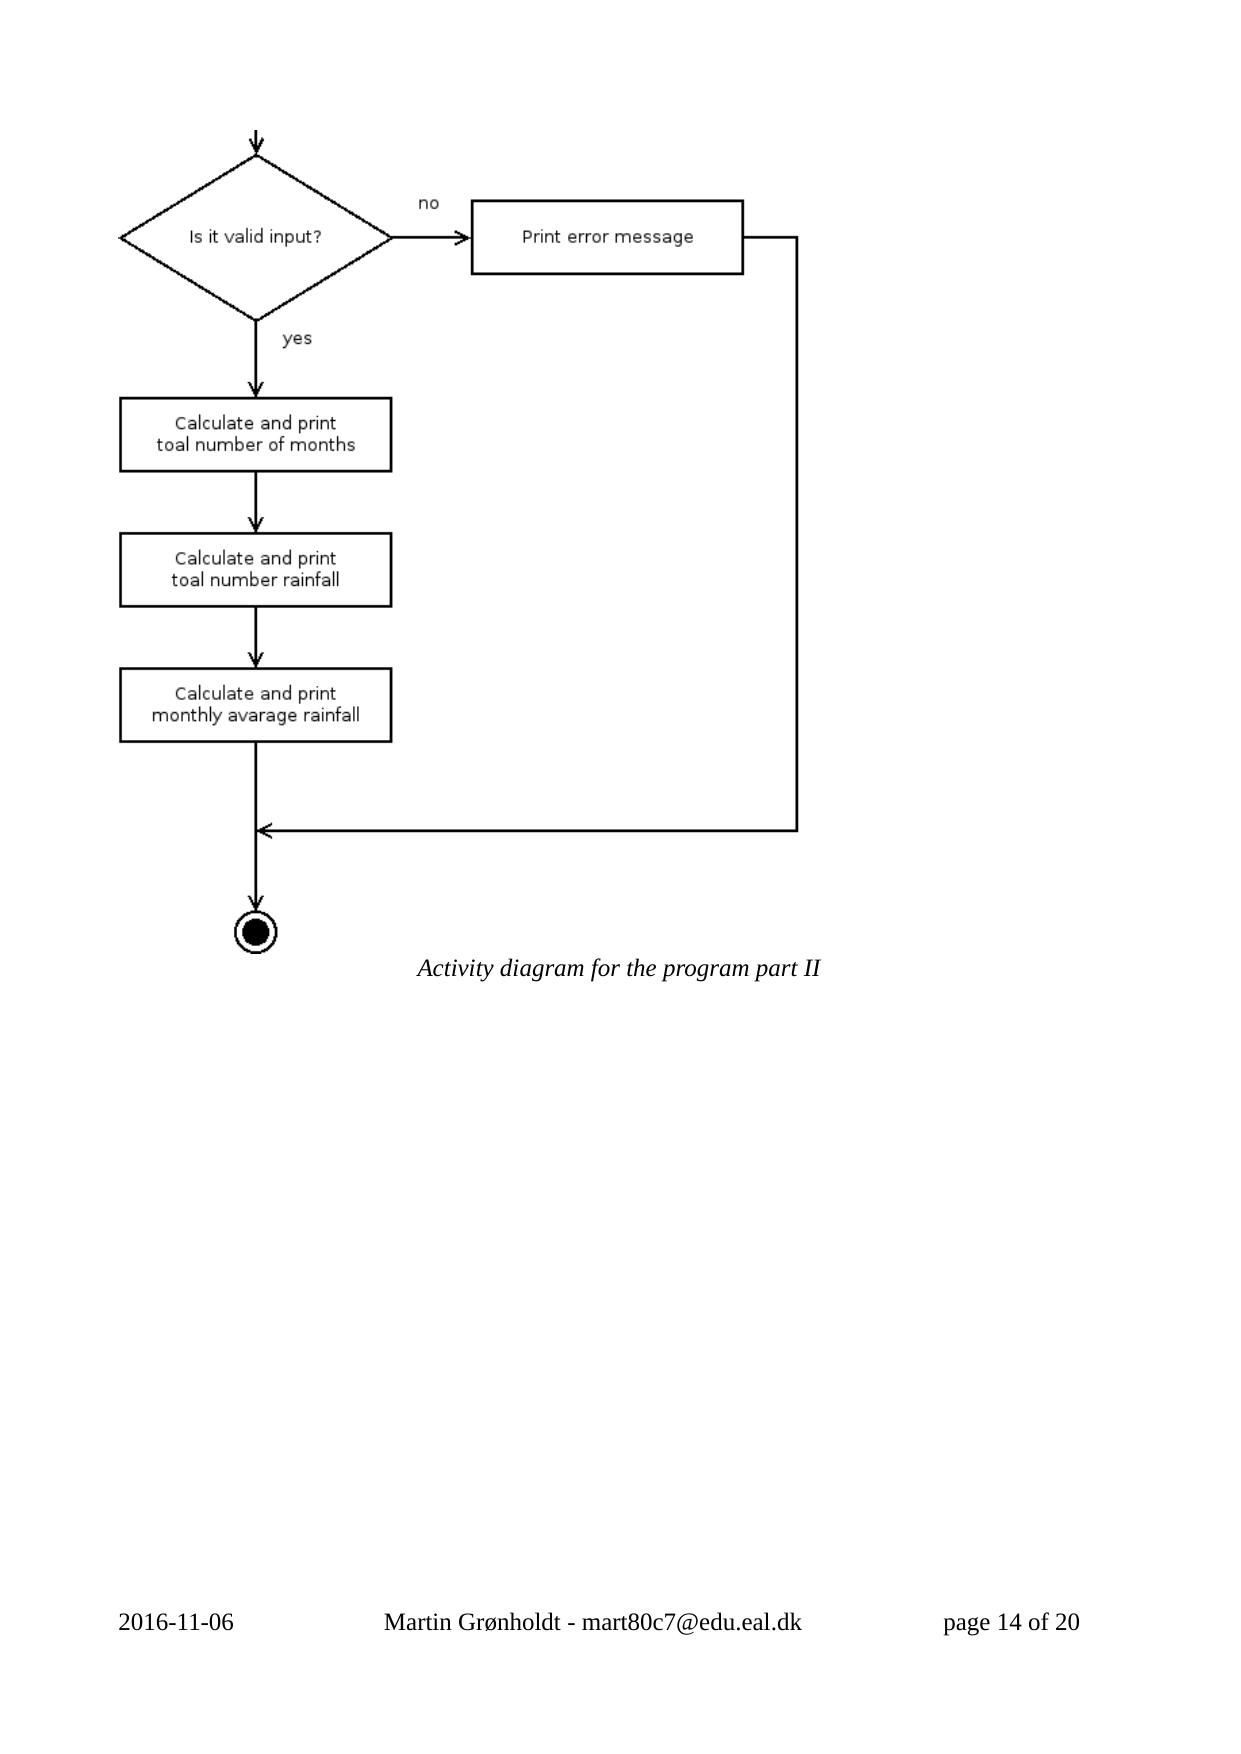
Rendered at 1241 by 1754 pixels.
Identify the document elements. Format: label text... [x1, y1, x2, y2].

text [118, 131, 1122, 953]
text Activity diagram for the program part II [118, 954, 1122, 982]
